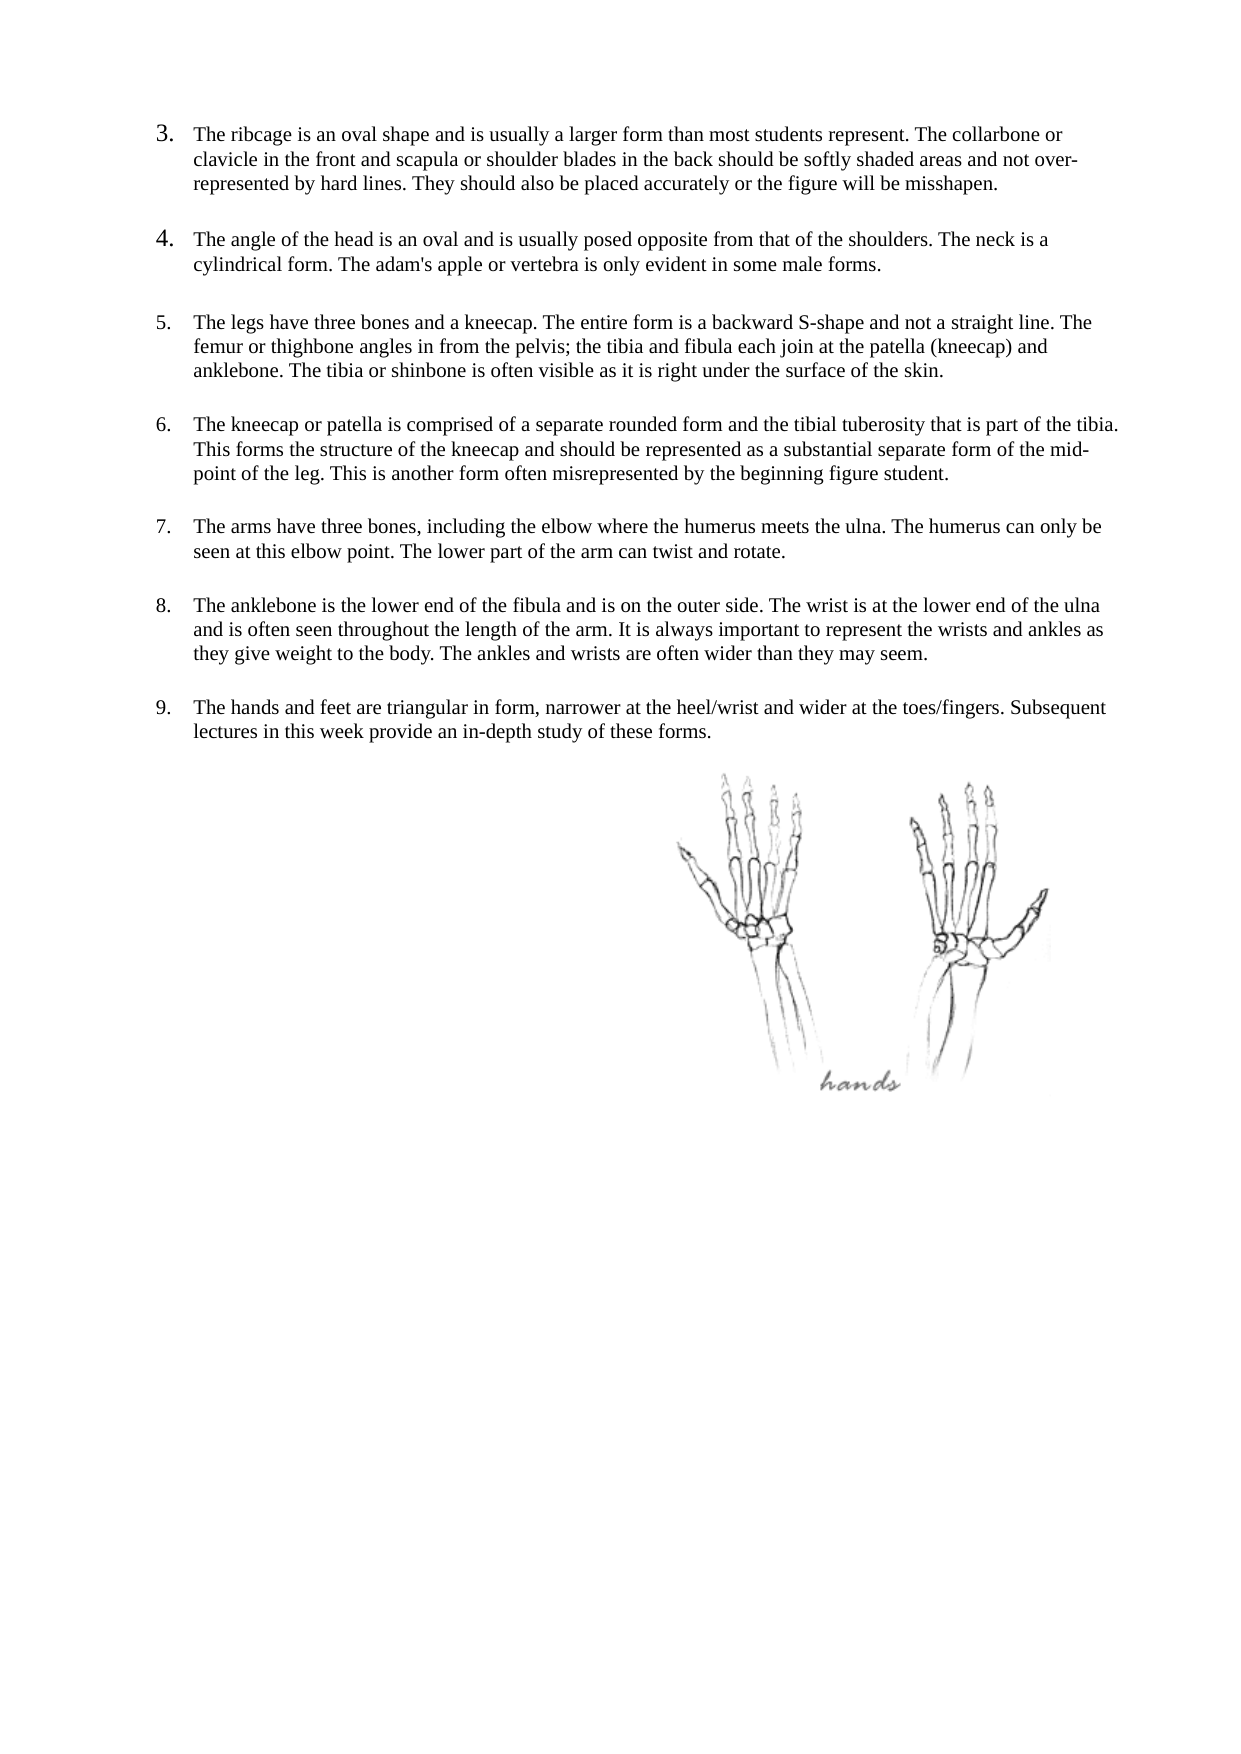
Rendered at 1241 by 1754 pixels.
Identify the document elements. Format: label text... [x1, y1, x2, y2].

list The arms have three bones, including the elbow where the humerus meets the ulna. The humerus can only be seen at this elbow point. The lower part of the arm can twist and rotate. [156, 514, 1122, 587]
list The hands and feet are triangular in form, narrower at the heel/wrist and wider at the toes/fingers. Subsequent lectures in this week provide an in-depth study of these forms. [156, 694, 1122, 743]
list The kneecap or patella is comprised of a separate rounded form and the tibial tuberosity that is part of the tibia. This forms the structure of the kneecap and should be represented as a substantial separate form of the mid-point of the leg. This is another form often misrepresented by the beginning figure student. [156, 412, 1122, 509]
picture [672, 766, 1051, 1111]
list The ribcage is an oval shape and is usually a larger form than most students represent. The collarbone or clavicle in the front and scapula or shoulder blades in the back should be softly shaded areas and not over-represented by hard lines. They should also be placed accurately or the figure will be misshapen. [156, 118, 1122, 195]
list The anklebone is the lower end of the fibula and is on the outer side. The wrist is at the lower end of the ulna and is often seen throughout the length of the arm. It is always important to represent the wrists and ankles as they give weight to the body. The ankles and wrists are often wider than they may seem. [156, 592, 1122, 689]
list The angle of the head is an oval and is usually posed opposite from that of the shoulders. The neck is a cylindrical form. The adam's apple or vertebra is only evident in some male forms. [156, 223, 1122, 304]
list The legs have three bones and a kneecap. The entire form is a backward S-shape and not a straight line. The femur or thighbone angles in from the pelvis; the tibia and fibula each join at the patella (kneecap) and anklebone. The tibia or shinbone is often visible as it is right under the surface of the skin. [156, 310, 1122, 407]
